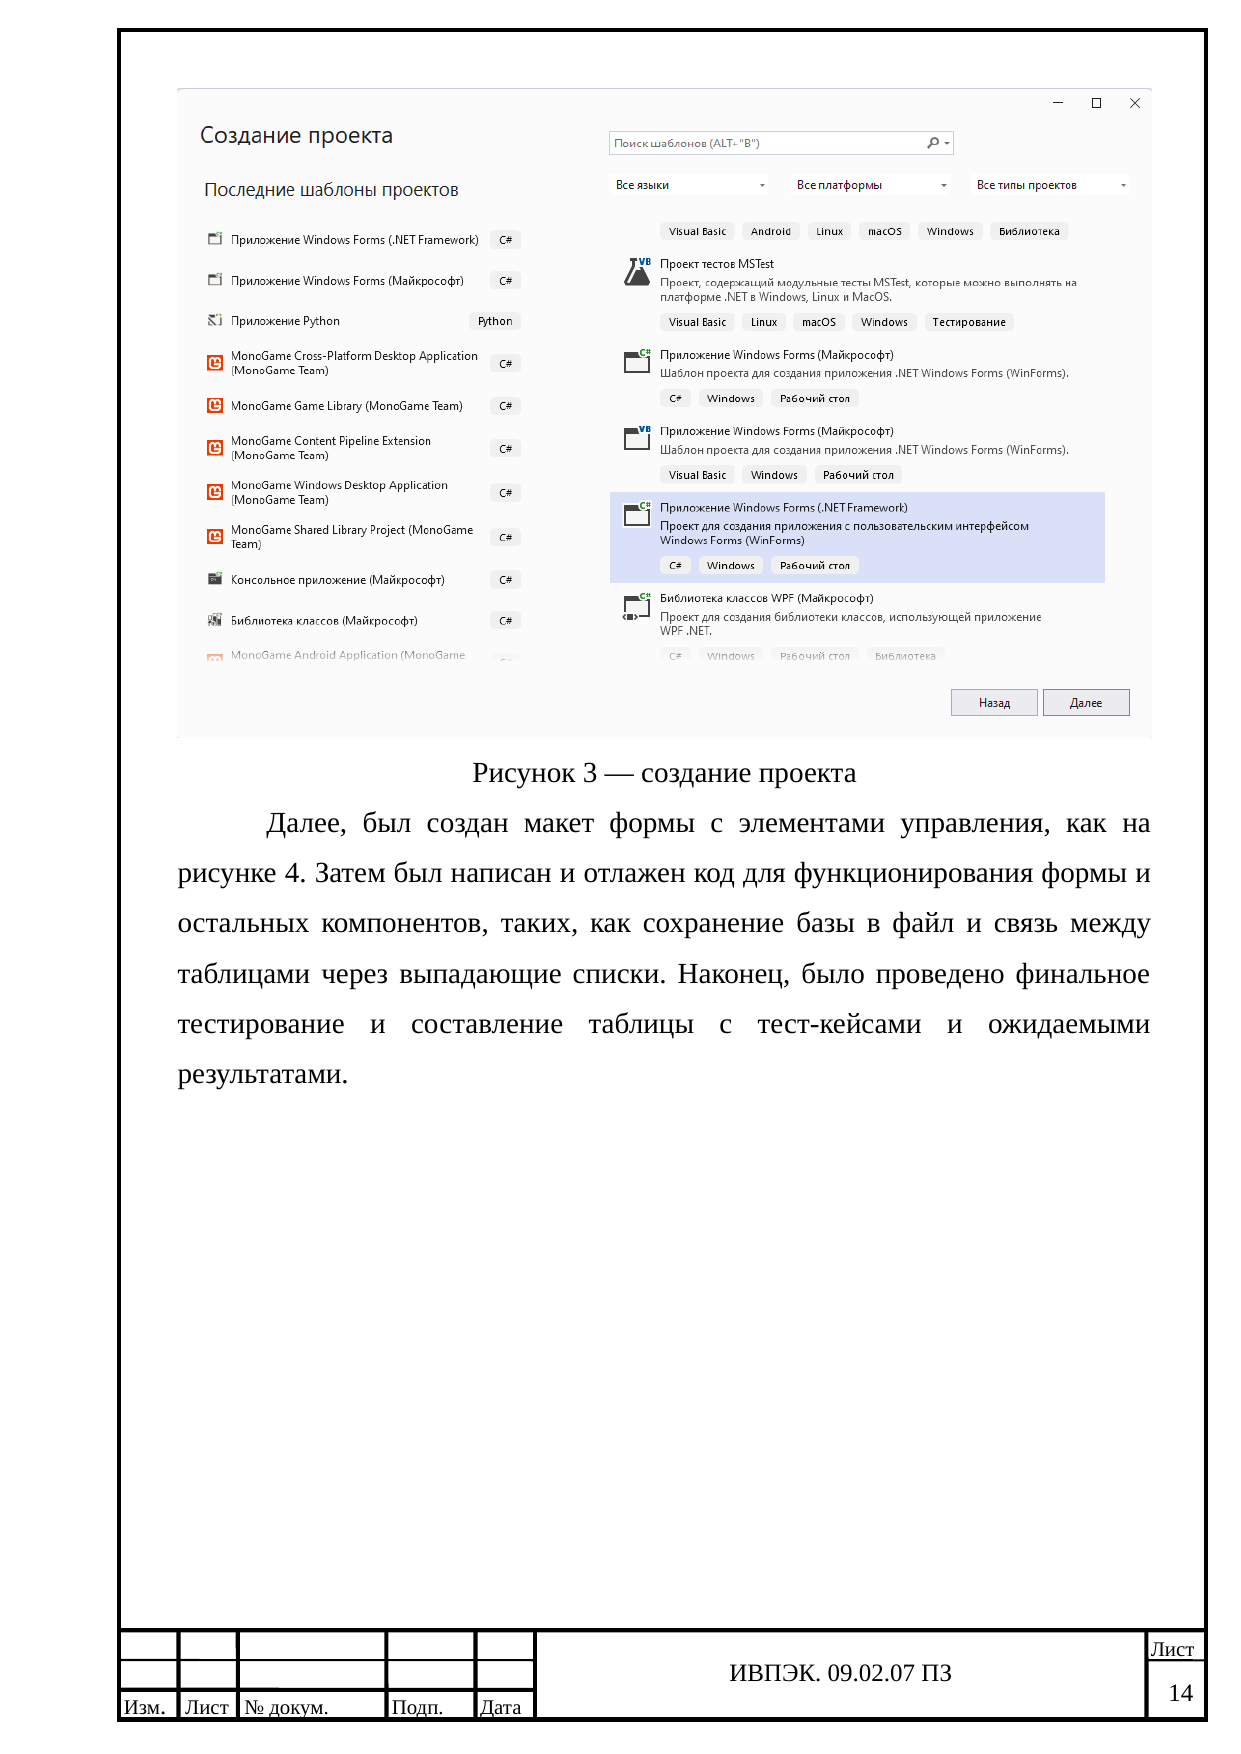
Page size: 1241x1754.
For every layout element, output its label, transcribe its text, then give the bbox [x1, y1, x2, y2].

text Рисунок 3 — создание проекта [177, 738, 1152, 788]
text Далее, был создан макет формы с элементами управления, как на рисунке 4. Затем был написан и отлажен код для функционирования формы и остальных компонентов, таких, как сохранение базы в файл и связь между таблицами через выпадающие списки. Наконец, было проведено финальное тестирование и составление таблицы с тест-кейсами и ожидаемыми результатами. [177, 805, 1152, 1090]
picture [177, 88, 1152, 738]
